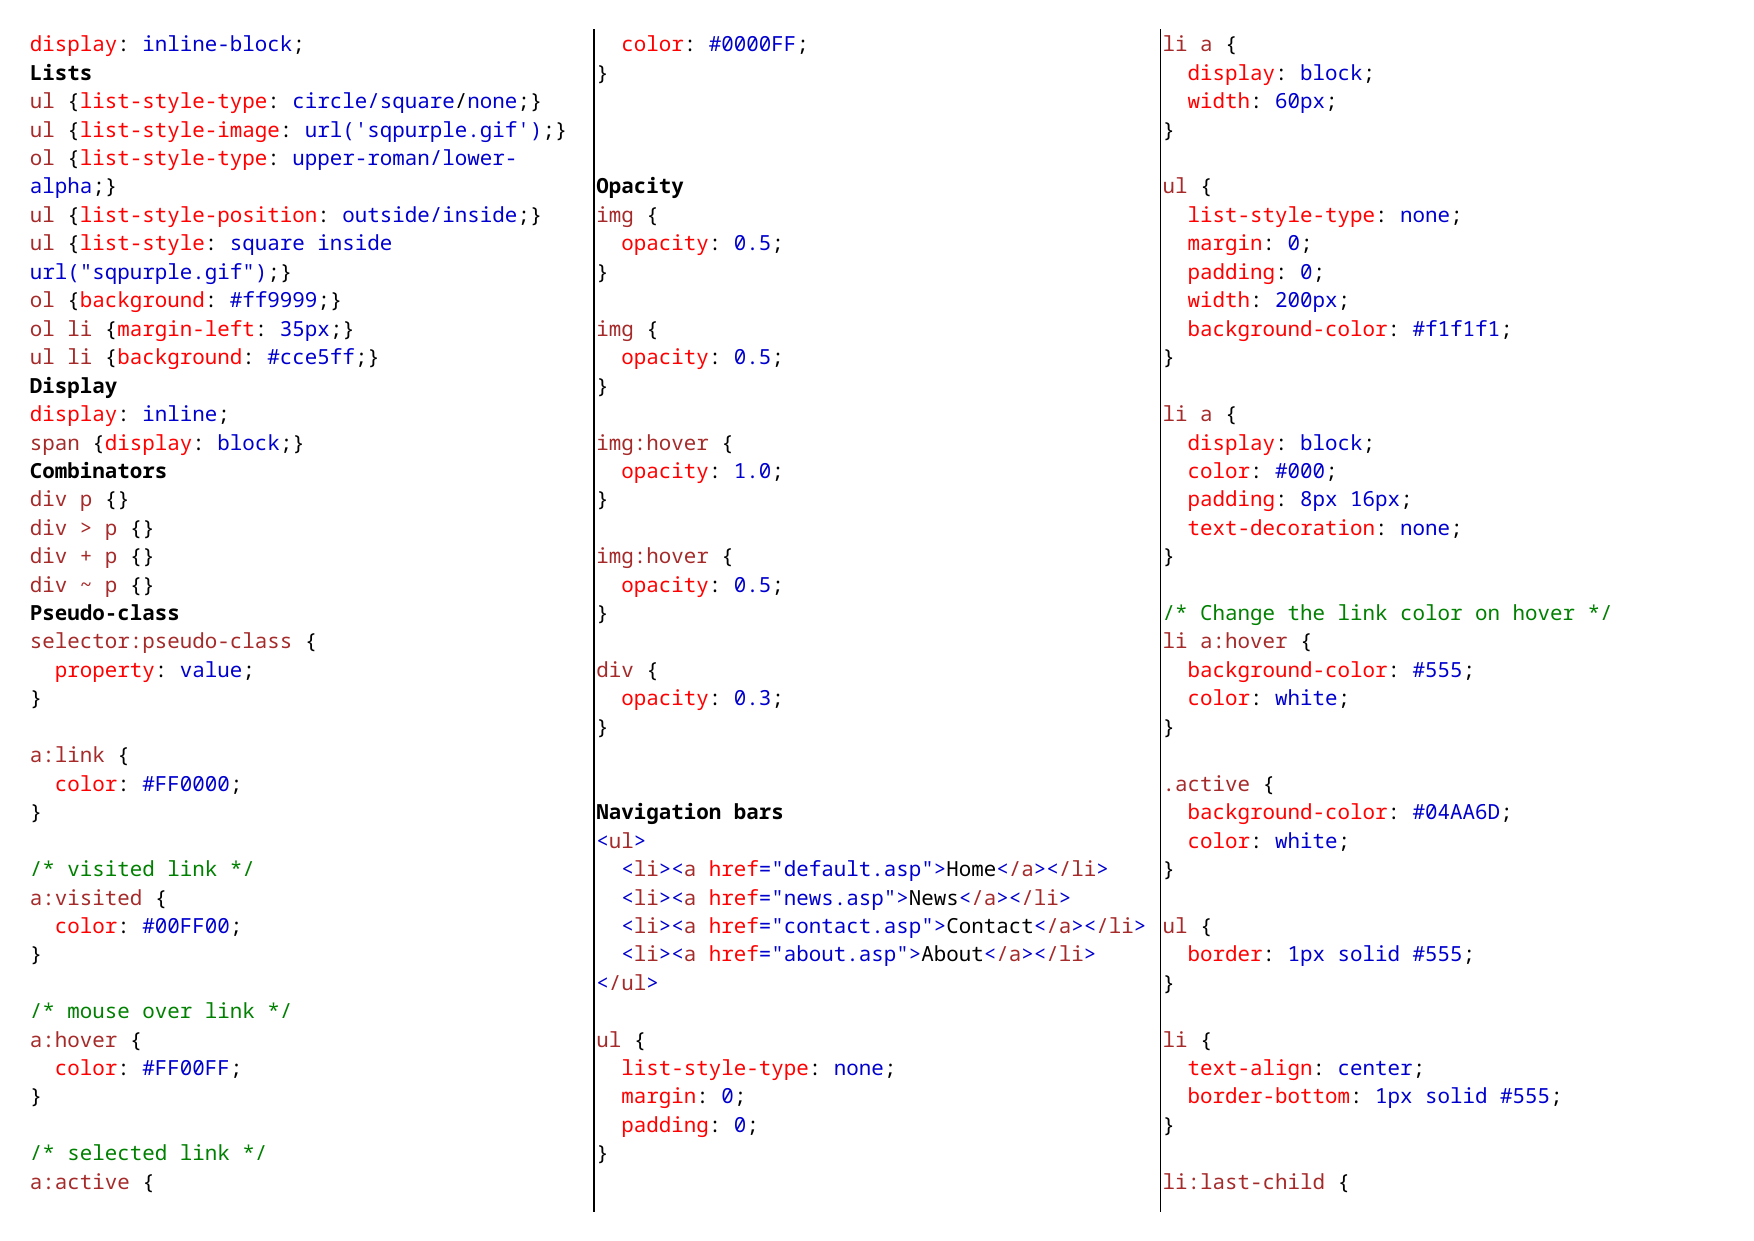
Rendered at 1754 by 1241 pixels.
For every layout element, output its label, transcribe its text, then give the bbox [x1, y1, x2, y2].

text Opacity [596, 172, 1158, 200]
text div p {} [29, 484, 591, 513]
text div { opacity: 0.3; } [596, 655, 1158, 740]
text div + p {} [29, 541, 591, 570]
text display: inline-block; [29, 29, 591, 58]
text selector:pseudo-class { property: value; } [29, 627, 591, 712]
text ul { list-style-type: none; margin: 0; padding: 0; } [596, 1025, 1158, 1167]
text Pseudo-class [29, 598, 591, 627]
text span {display: block;} [29, 428, 591, 456]
text Combinators [29, 456, 591, 484]
text Navigation bars [596, 797, 1158, 826]
text Lists [29, 58, 591, 86]
text img:hover { opacity: 0.5; } [596, 541, 1158, 627]
text ul {list-style-type: circle/square/none;} [29, 86, 591, 115]
text ul {list-style-position: outside/inside;} [29, 200, 591, 228]
text color: #0000FF; } [596, 29, 1158, 86]
text img { opacity: 0.5; } [596, 200, 1158, 285]
text ul { border: 1px solid #555; } li { text-align: center; border-bottom: 1px solid #555; } li:last-child { [1162, 911, 1724, 1195]
text Display [29, 371, 591, 399]
text div > p {} [29, 513, 591, 541]
text .active { background-color: #04AA6D; color: white; } [1162, 769, 1724, 883]
text ul {list-style-image: url('sqpurple.gif');} [29, 115, 591, 143]
text ul {list-style: square inside url("sqpurple.gif");} [29, 228, 591, 285]
text ol {background: #ff9999;} [29, 285, 591, 314]
text a:link { color: #FF0000; } /* visited link */ a:visited { color: #00FF00; } /* mouse over link */ a:hover { color: #FF00FF; } /* selected link */ a:active { [29, 740, 591, 1195]
text display: inline; [29, 399, 591, 428]
text img { opacity: 0.5; } img:hover { opacity: 1.0; } [596, 314, 1158, 513]
text ul li {background: #cce5ff;} [29, 342, 591, 371]
text ol li {margin-left: 35px;} [29, 314, 591, 342]
text div ~ p {} [29, 570, 591, 598]
text li a { display: block; width: 60px; } [1162, 29, 1724, 143]
text ol {list-style-type: upper-roman/lower-alpha;} [29, 143, 591, 200]
text <ul> <li><a href="default.asp">Home</a></li> <li><a href="news.asp">News</a></li> <li><a href="contact.asp">Contact</a></li> <li><a href="about.asp">About</a></li> </ul> [596, 826, 1158, 996]
text ul { list-style-type: none; margin: 0; padding: 0; width: 200px; background-color: #f1f1f1; } li a { display: block; color: #000; padding: 8px 16px; text-decoration: none; } /* Change the link color on hover */ li a:hover { background-color: #555; color: white; } [1162, 172, 1724, 740]
